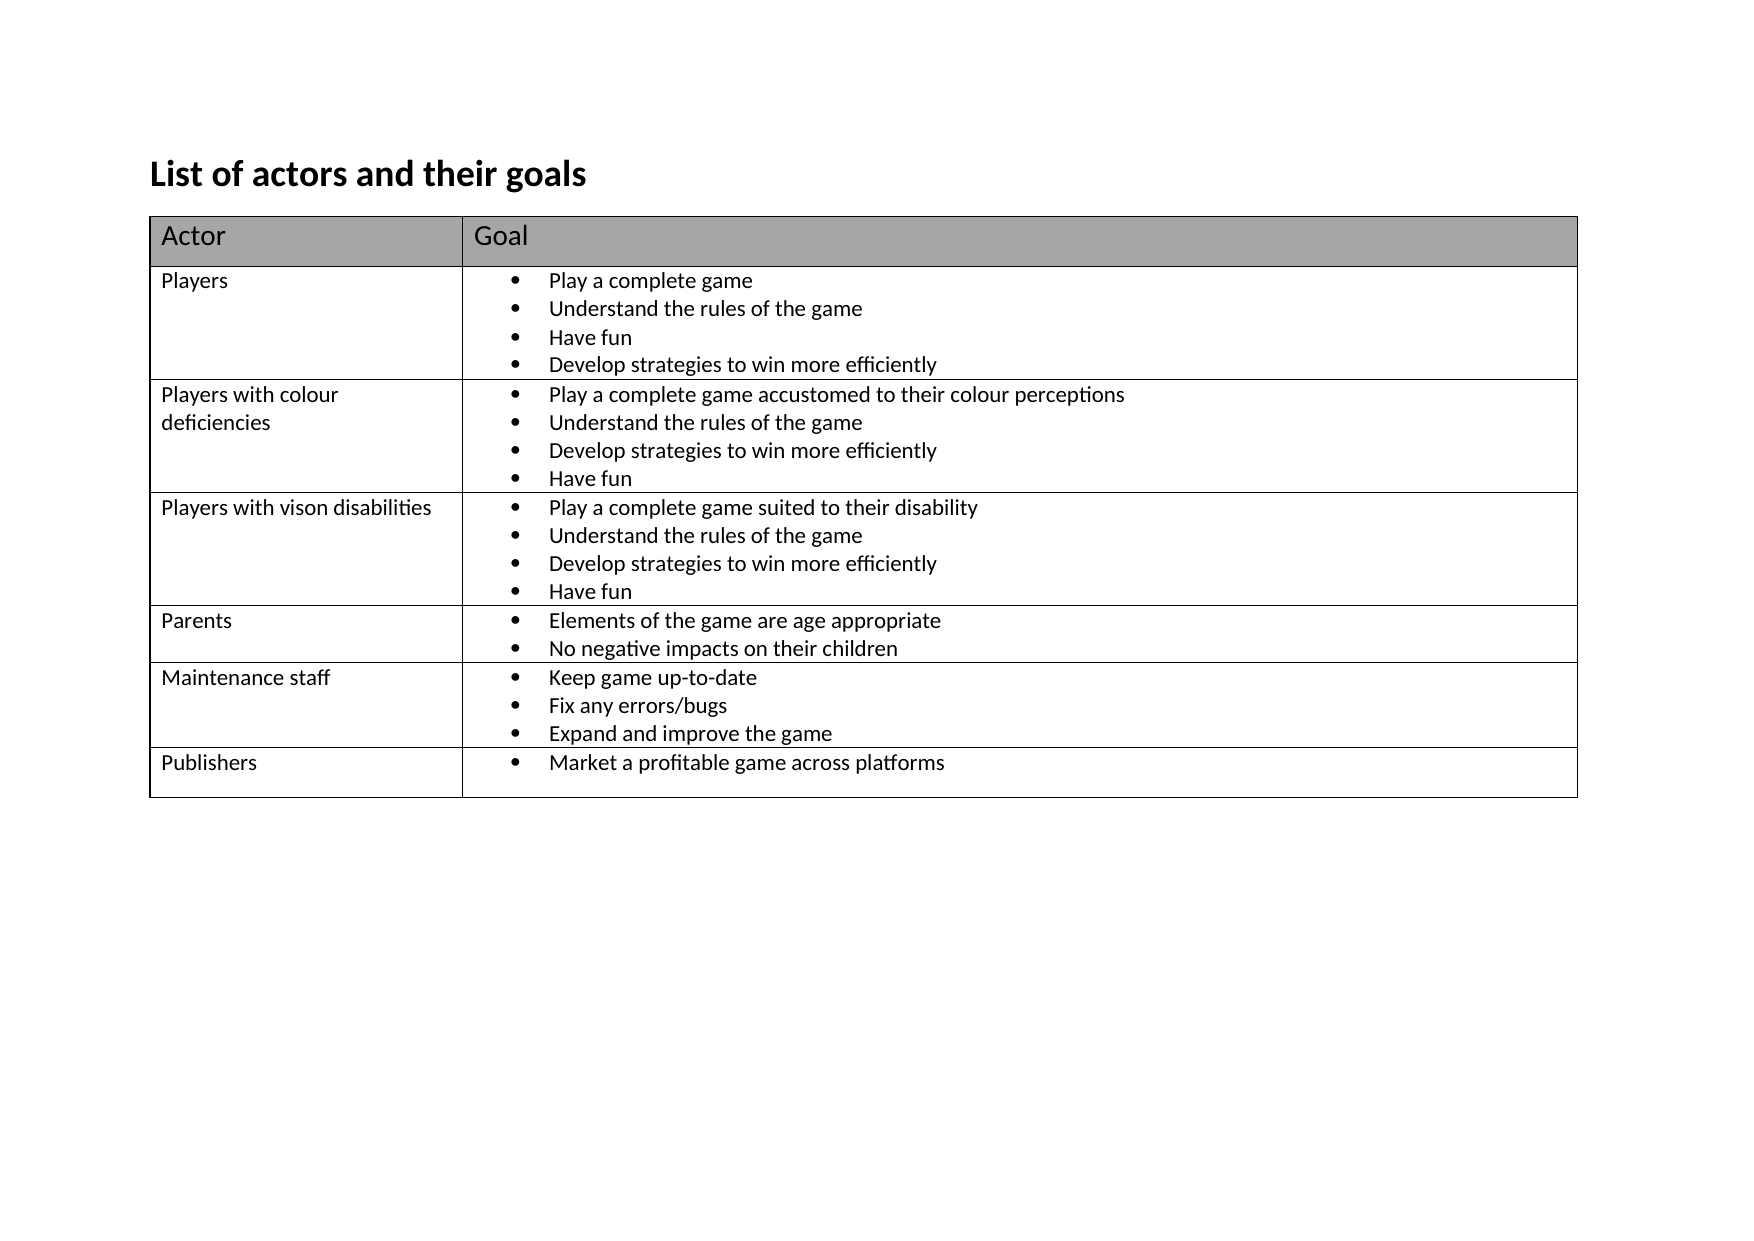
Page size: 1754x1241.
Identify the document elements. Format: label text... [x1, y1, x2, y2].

text List of actors and their goals [150, 150, 1604, 196]
table_cell Play a complete game Understand the rules of the game Have fun Develop strategies to win more efficiently [463, 267, 1577, 379]
table_cell Play a complete game accustomed to their colour perceptions Understand the rules of the game Develop strategies to win more efficiently Have fun [463, 380, 1577, 492]
table_cell Parents [151, 606, 462, 662]
table_cell Publishers [151, 748, 462, 797]
table_cell Players with vison disabilities [151, 493, 462, 605]
table_cell Elements of the game are age appropriate No negative impacts on their children [463, 606, 1577, 662]
table_cell Players [151, 267, 462, 379]
table_header Actor [151, 217, 462, 266]
table_cell Play a complete game suited to their disability Understand the rules of the game Develop strategies to win more efficiently Have fun [463, 493, 1577, 605]
table_cell Keep game up-to-date Fix any errors/bugs Expand and improve the game [463, 663, 1577, 747]
table_cell Maintenance staff [151, 663, 462, 747]
table_cell Players with colour deficiencies [151, 380, 462, 492]
table_header Goal [463, 217, 1577, 266]
table_cell Market a profitable game across platforms [463, 748, 1577, 797]
